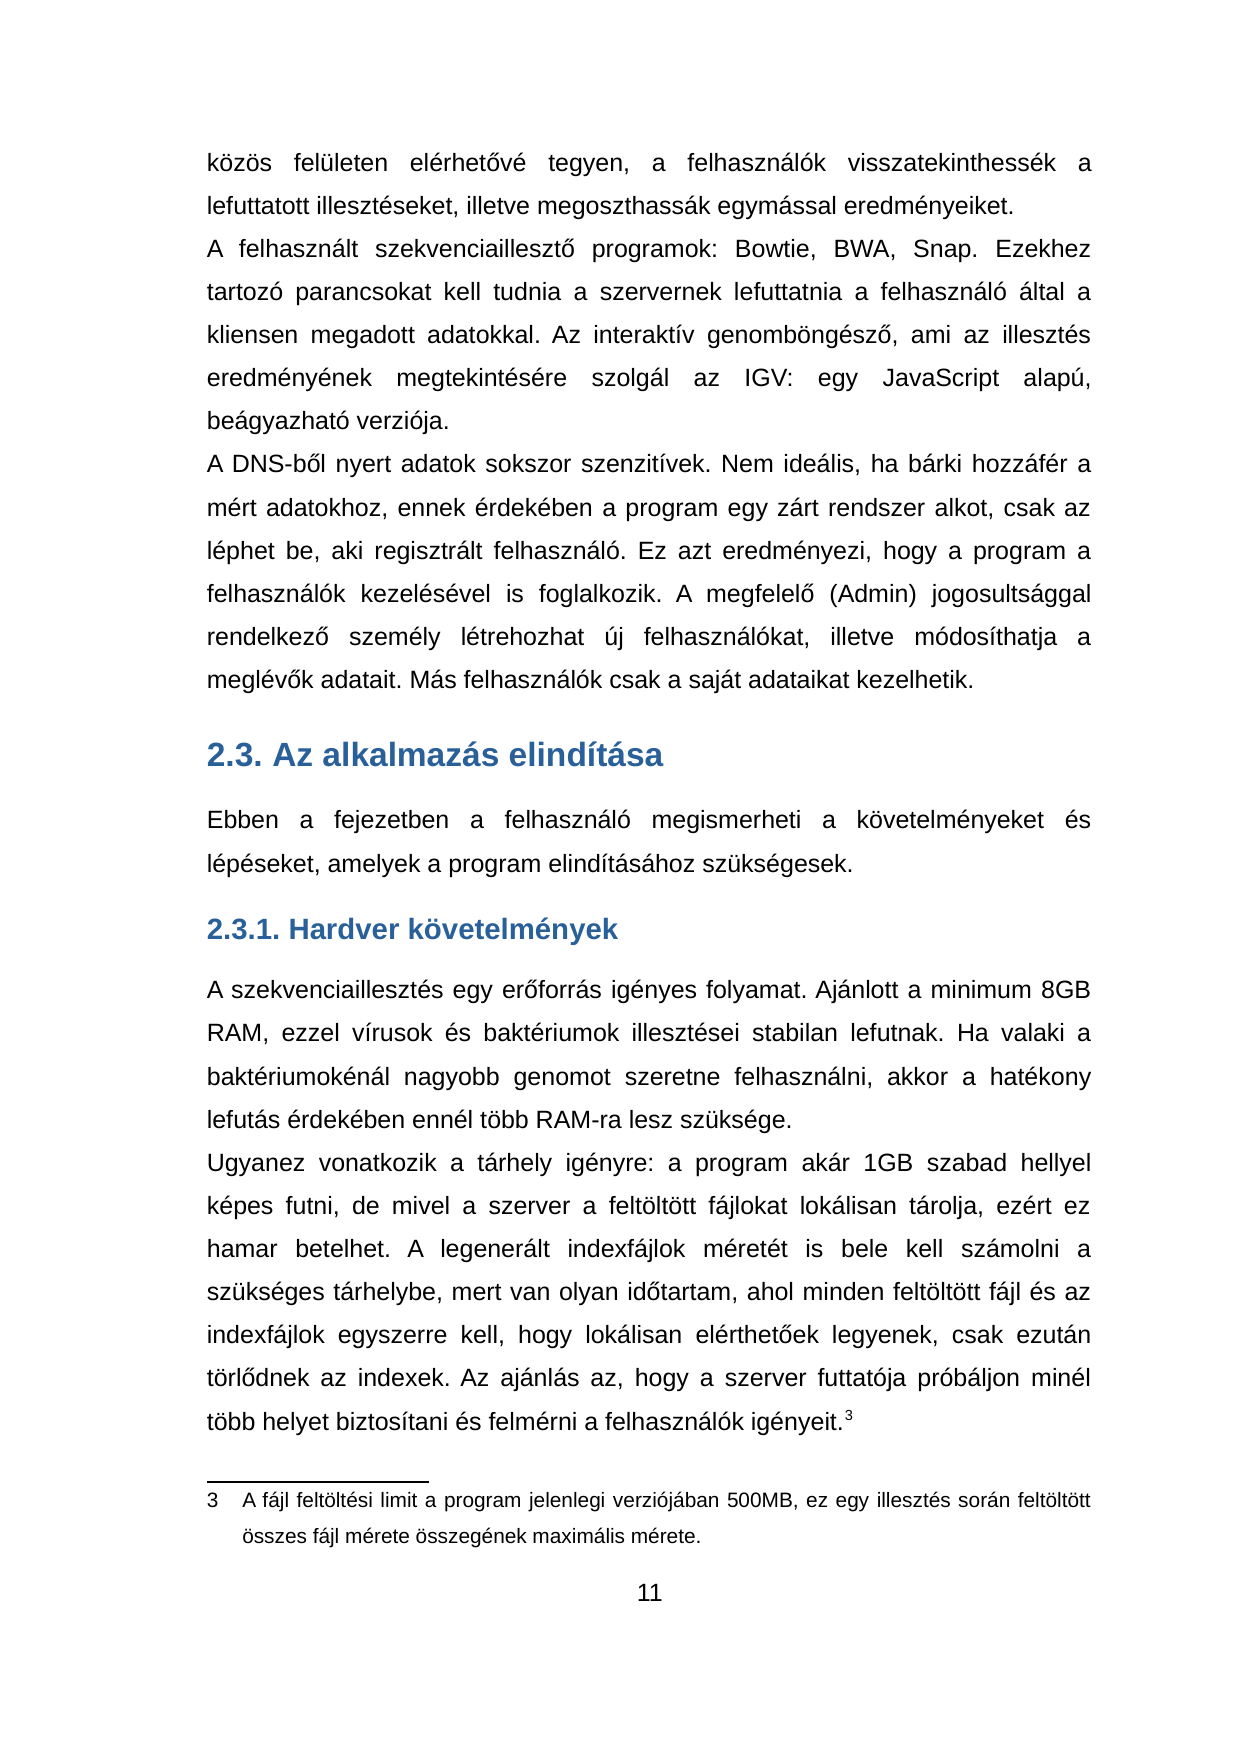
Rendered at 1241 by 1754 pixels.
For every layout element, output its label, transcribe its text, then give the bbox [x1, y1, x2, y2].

text A DNS-ből nyert adatok sokszor szenzitívek. Nem ideális, ha bárki hozzáfér a mért adatokhoz, ennek érdekében a program egy zárt rendszer alkot, csak az léphet be, aki regisztrált felhasználó. Ez azt eredményezi, hogy a program a felhasználók kezelésével is foglalkozik. A megfelelő (Admin) jogosultsággal rendelkező személy létrehozhat új felhasználókat, illetve módosíthatja a meglévők adatait. Más felhasználók csak a saját adataikat kezelhetik. [207, 449, 1093, 694]
subtitle Hardver követelmények [207, 912, 1093, 946]
subtitle Az alkalmazás elindítása [207, 735, 1093, 774]
text A fájl feltöltési limit a program jelenlegi verziójában 500MB, ez egy illesztés során feltöltött összes fájl mérete összegének maximális mérete. [207, 1488, 1093, 1548]
text Ebben a fejezetben a felhasználó megismerheti a követelményeket és lépéseket, amelyek a program elindításához szükségesek. [207, 805, 1093, 877]
text Ugyanez vonatkozik a tárhely igényre: a program akár 1GB szabad hellyel képes futni, de mivel a szerver a feltöltött fájlokat lokálisan tárolja, ezért ez hamar betelhet. A legenerált indexfájlok méretét is bele kell számolni a szükséges tárhelybe, mert van olyan időtartam, ahol minden feltöltött fájl és az indexfájlok egyszerre kell, hogy lokálisan elérthetőek legyenek, csak ezután törlődnek az indexek. Az ajánlás az, hogy a szerver futtatója próbáljon minél több helyet biztosítani és felmérni a felhasználók igényeit. [207, 1148, 1093, 1435]
text A felhasznált szekvenciaillesztő programok: Bowtie, BWA, Snap. Ezekhez tartozó parancsokat kell tudnia a szervernek lefuttatnia a felhasználó által a kliensen megadott adatokkal. Az interaktív genomböngésző, ami az illesztés eredményének megtekintésére szolgál az IGV: egy JavaScript alapú, beágyazható verziója. [207, 234, 1093, 435]
text A szekvenciaillesztés egy erőforrás igényes folyamat. Ajánlott a minimum 8GB RAM, ezzel vírusok és baktériumok illesztései stabilan lefutnak. Ha valaki a baktériumokénál nagyobb genomot szeretne felhasználni, akkor a hatékony lefutás érdekében ennél több RAM-ra lesz szüksége. [207, 975, 1093, 1133]
text közös felületen elérhetővé tegyen, a felhasználók visszatekinthessék a lefuttatott illesztéseket, illetve megoszthassák egymással eredményeiket. [207, 148, 1093, 219]
